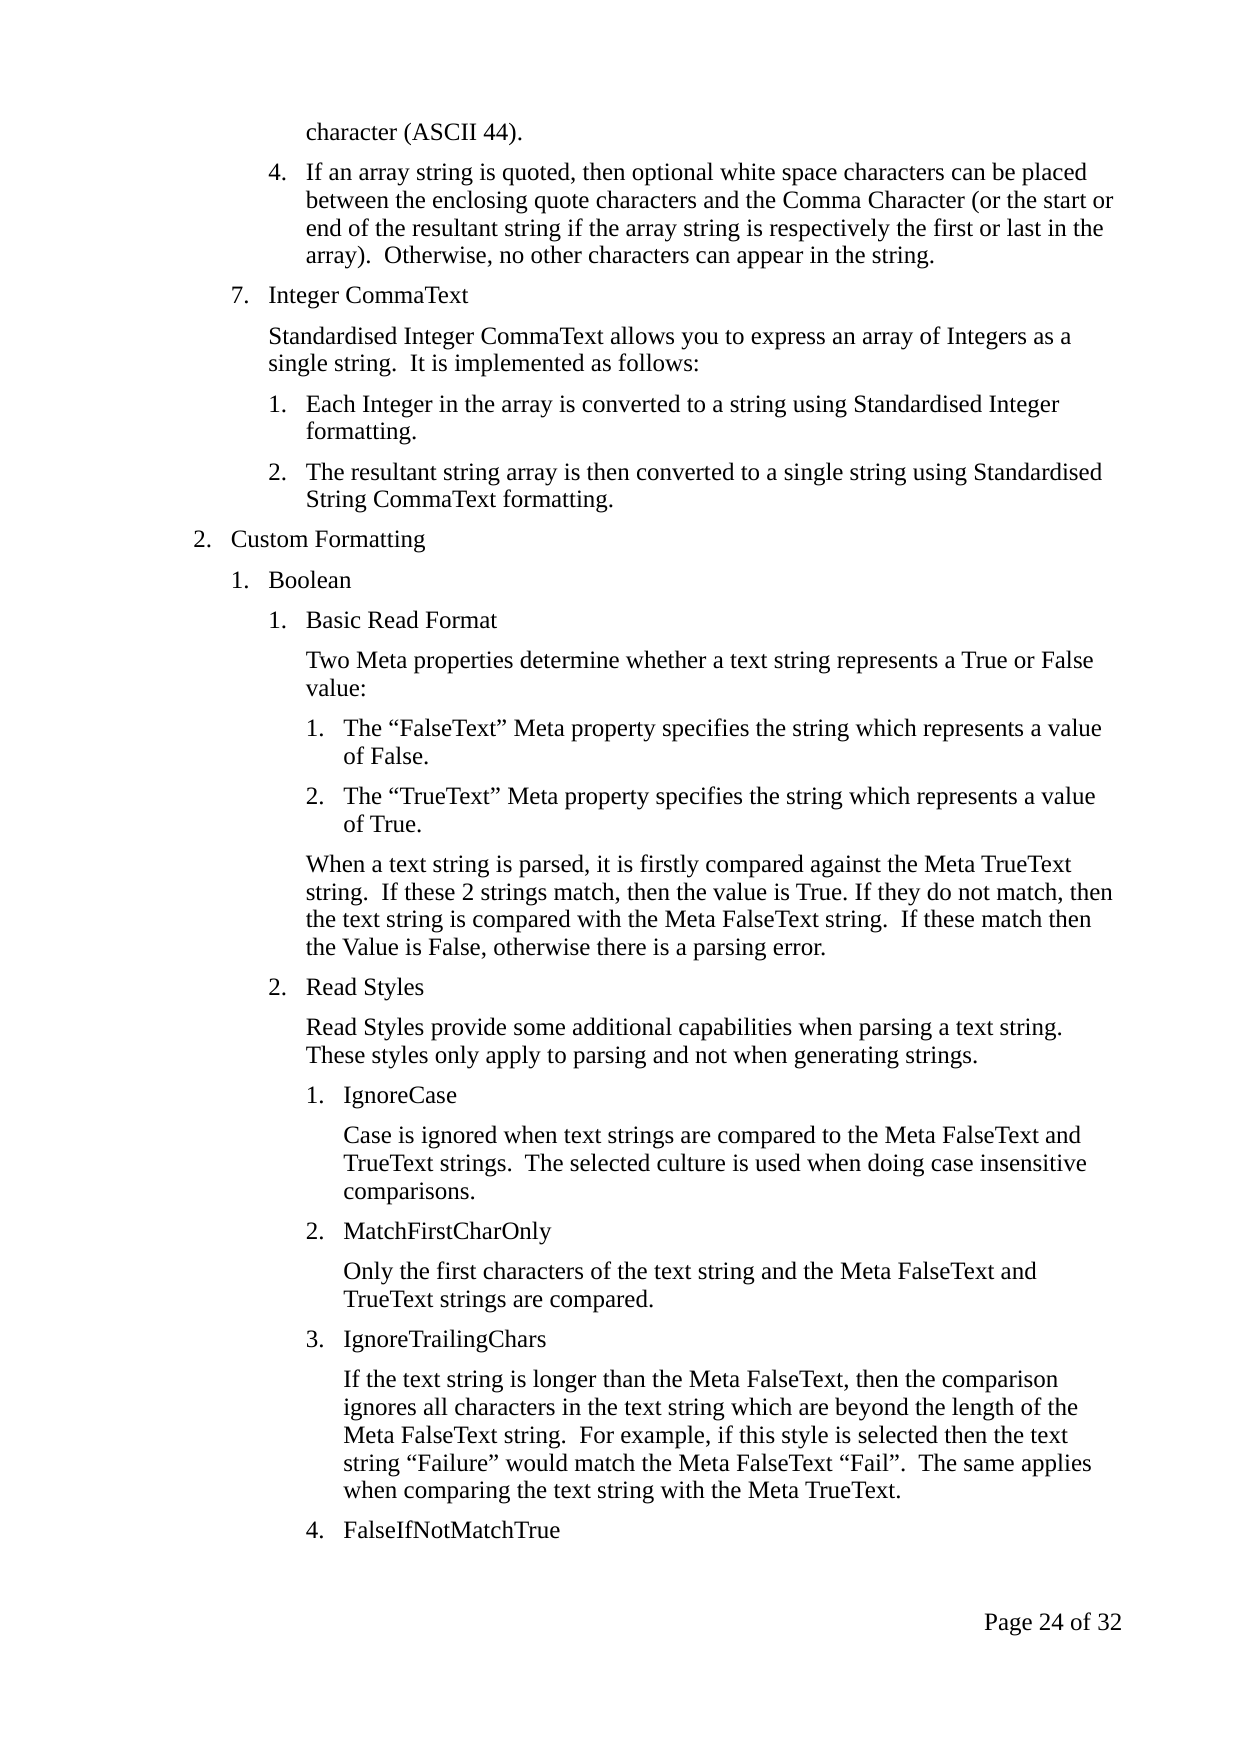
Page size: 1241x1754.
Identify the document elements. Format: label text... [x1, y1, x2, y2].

list character (ASCII 44). [268, 118, 1122, 146]
list The “TrueText” Meta property specifies the string which represents a value of True. [306, 782, 1122, 837]
list Read Styles [268, 973, 1122, 1001]
list Boolean [231, 566, 1122, 593]
list The “FalseText” Meta property specifies the string which represents a value of False. [306, 714, 1122, 769]
list IgnoreCase [306, 1081, 1122, 1109]
list If the text string is longer than the Meta FalseText, then the comparison ignores all characters in the text string which are beyond the length of the Meta FalseText string. For example, if this style is selected then the text string “Failure” would match the Meta FalseText “Fail”. The same applies when comparing the text string with the Meta TrueText. [306, 1366, 1122, 1504]
list Each Integer in the array is converted to a string using Standardised Integer formatting. [268, 390, 1122, 445]
list MatchFirstCharOnly [306, 1217, 1122, 1245]
list IgnoreTrailingChars [306, 1325, 1122, 1353]
list Integer CommaText [231, 282, 1122, 309]
list Standardised Integer CommaText allows you to express an array of Integers as a single string. It is implemented as follows: [231, 322, 1122, 377]
list Only the first characters of the text string and the Meta FalseText and TrueText strings are compared. [306, 1257, 1122, 1313]
list If an array string is quoted, then optional white space characters can be placed between the enclosing quote characters and the Comma Character (or the start or end of the resultant string if the array string is respectively the first or last in the array). Otherwise, no other characters can appear in the string. [268, 158, 1122, 269]
list When a text string is parsed, it is firstly compared against the Meta TrueText string. If these 2 strings match, then the value is True. If they do not match, then the text string is compared with the Meta FalseText string. If these match then the Value is False, otherwise there is a parsing error. [268, 850, 1122, 961]
list Case is ignored when text strings are compared to the Meta FalseText and TrueText strings. The selected culture is used when doing case insensitive comparisons. [306, 1122, 1122, 1205]
list FalseIfNotMatchTrue [306, 1517, 1122, 1544]
list Custom Formatting [193, 526, 1122, 553]
list The resultant string array is then converted to a single string using Standardised String CommaText formatting. [268, 458, 1122, 513]
list Read Styles provide some additional capabilities when parsing a text string. These styles only apply to parsing and not when generating strings. [268, 1013, 1122, 1069]
list Two Meta properties determine whether a text string represents a True or False value: [268, 646, 1122, 702]
list Basic Read Format [268, 606, 1122, 634]
